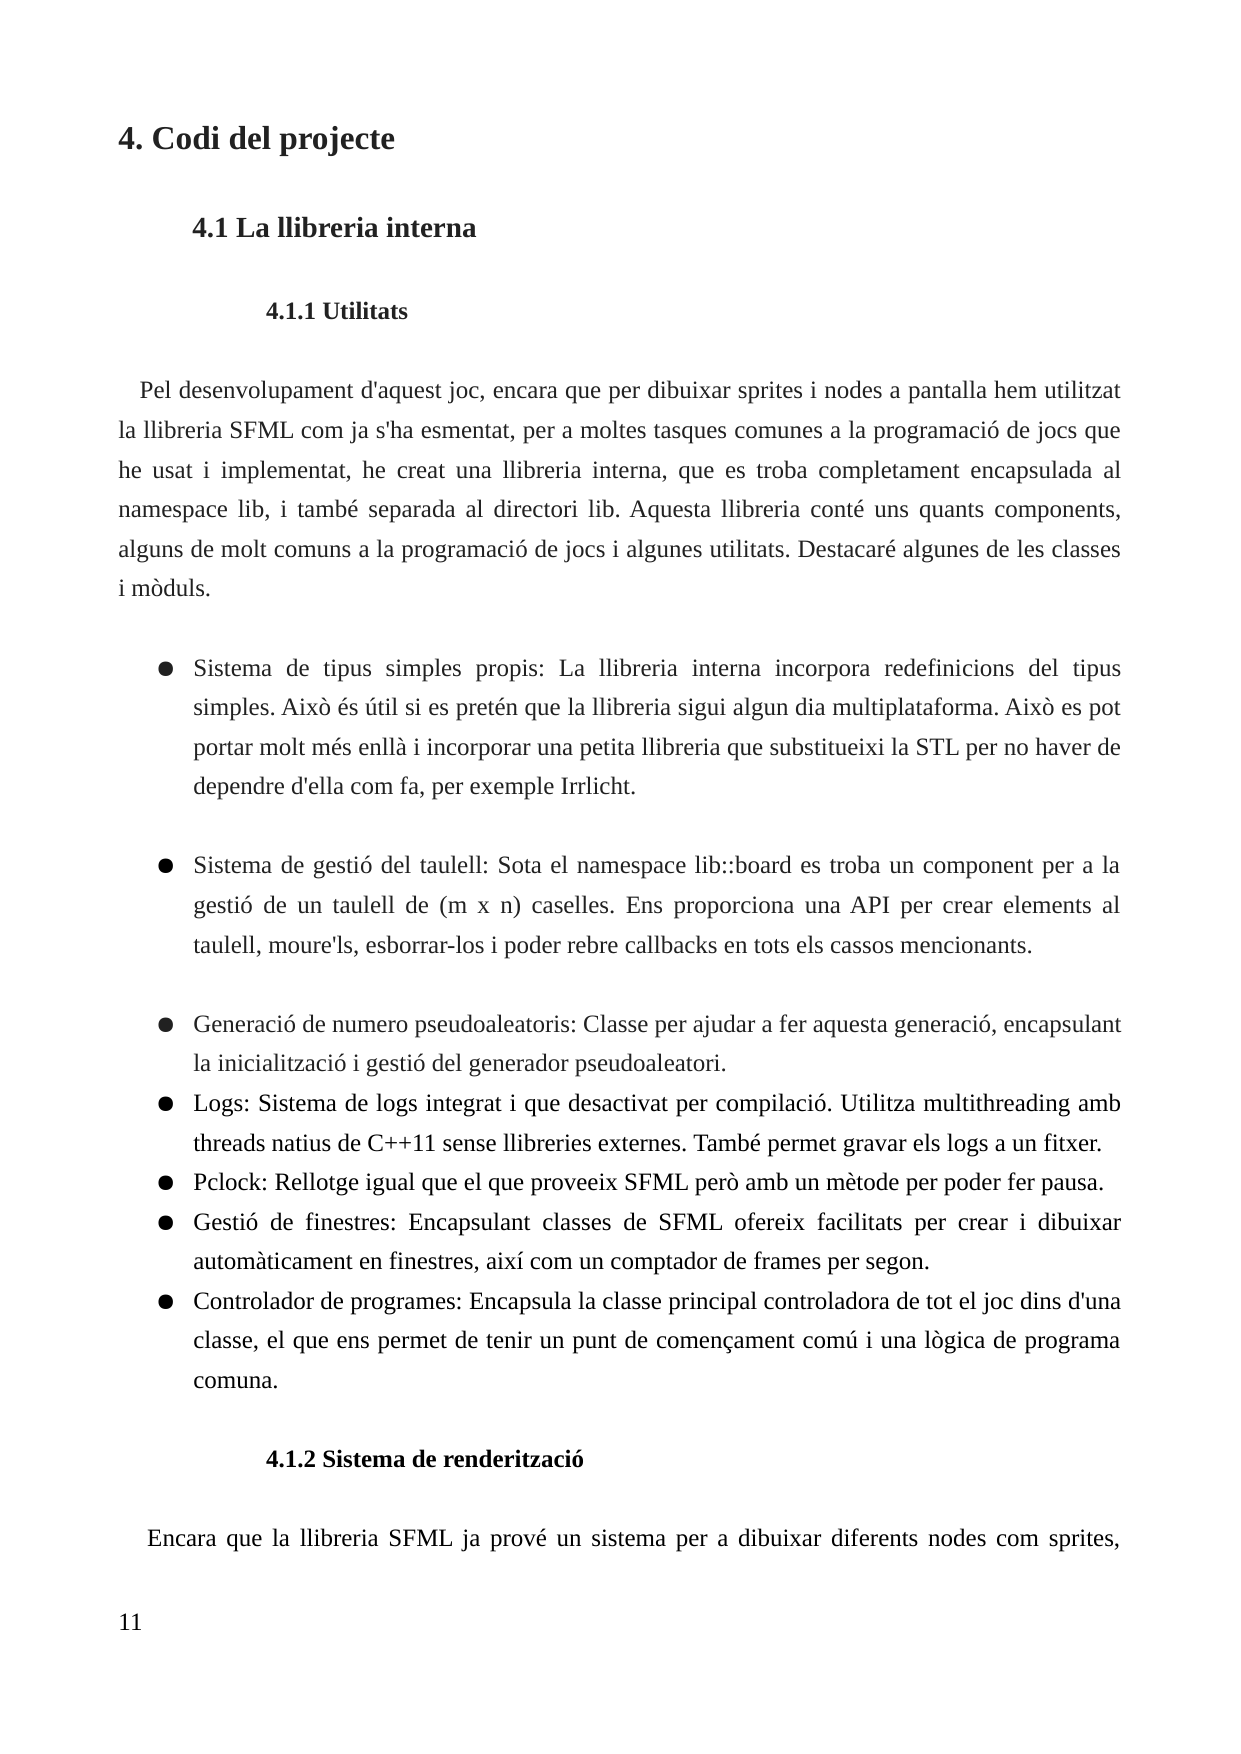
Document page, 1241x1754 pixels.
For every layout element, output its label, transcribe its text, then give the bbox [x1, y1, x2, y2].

text Encara que la llibreria SFML ja prové un sistema per a dibuixar diferents nodes com sprites, [118, 1523, 1122, 1552]
text 4. Codi del projecte [118, 118, 1122, 156]
list Sistema de gestió del taulell: Sota el namespace lib::board es troba un component per a la gestió de un taulell de (m x n) caselles. Ens proporciona una API per crear elements al taulell, moure'ls, esborrar-los i poder rebre callbacks en tots els cassos mencionants. [156, 851, 1122, 958]
text 4.1.1 Utilitats [118, 296, 1122, 325]
list Generació de numero pseudoaleatoris: Classe per ajudar a fer aquesta generació, encapsulant la inicialització i gestió del generador pseudoaleatori. [156, 1009, 1122, 1077]
list Logs: Sistema de logs integrat i que desactivat per compilació. Utilitza multithreading amb threads natius de C++11 sense llibreries externes. També permet gravar els logs a un fitxer. [156, 1088, 1122, 1156]
text Pel desenvolupament d'aquest joc, encara que per dibuixar sprites i nodes a pantalla hem utilitzat la llibreria SFML com ja s'ha esmentat, per a moltes tasques comunes a la programació de jocs que he usat i implementat, he creat una llibreria interna, que es troba completament encapsulada al namespace lib, i també separada al directori lib. Aquesta llibreria conté uns quants components, alguns de molt comuns a la programació de jocs i algunes utilitats. Destacaré algunes de les classes i mòduls. [118, 376, 1122, 602]
list Pclock: Rellotge igual que el que proveeix SFML però amb un mètode per poder fer pausa. [156, 1167, 1122, 1196]
text 4.1 La llibreria interna [118, 211, 1122, 244]
text 4.1.2 Sistema de renderització [118, 1444, 1122, 1473]
list Controlador de programes: Encapsula la classe principal controladora de tot el joc dins d'una classe, el que ens permet de tenir un punt de començament comú i una lògica de programa comuna. [156, 1286, 1122, 1394]
list Sistema de tipus simples propis: La llibreria interna incorpora redefinicions del tipus simples. Això és útil si es pretén que la llibreria sigui algun dia multiplataforma. Això es pot portar molt més enllà i incorporar una petita llibreria que substitueixi la STL per no haver de dependre d'ella com fa, per exemple Irrlicht. [156, 653, 1122, 800]
list Gestió de finestres: Encapsulant classes de SFML ofereix facilitats per crear i dibuixar automàticament en finestres, així com un comptador de frames per segon. [156, 1207, 1122, 1275]
